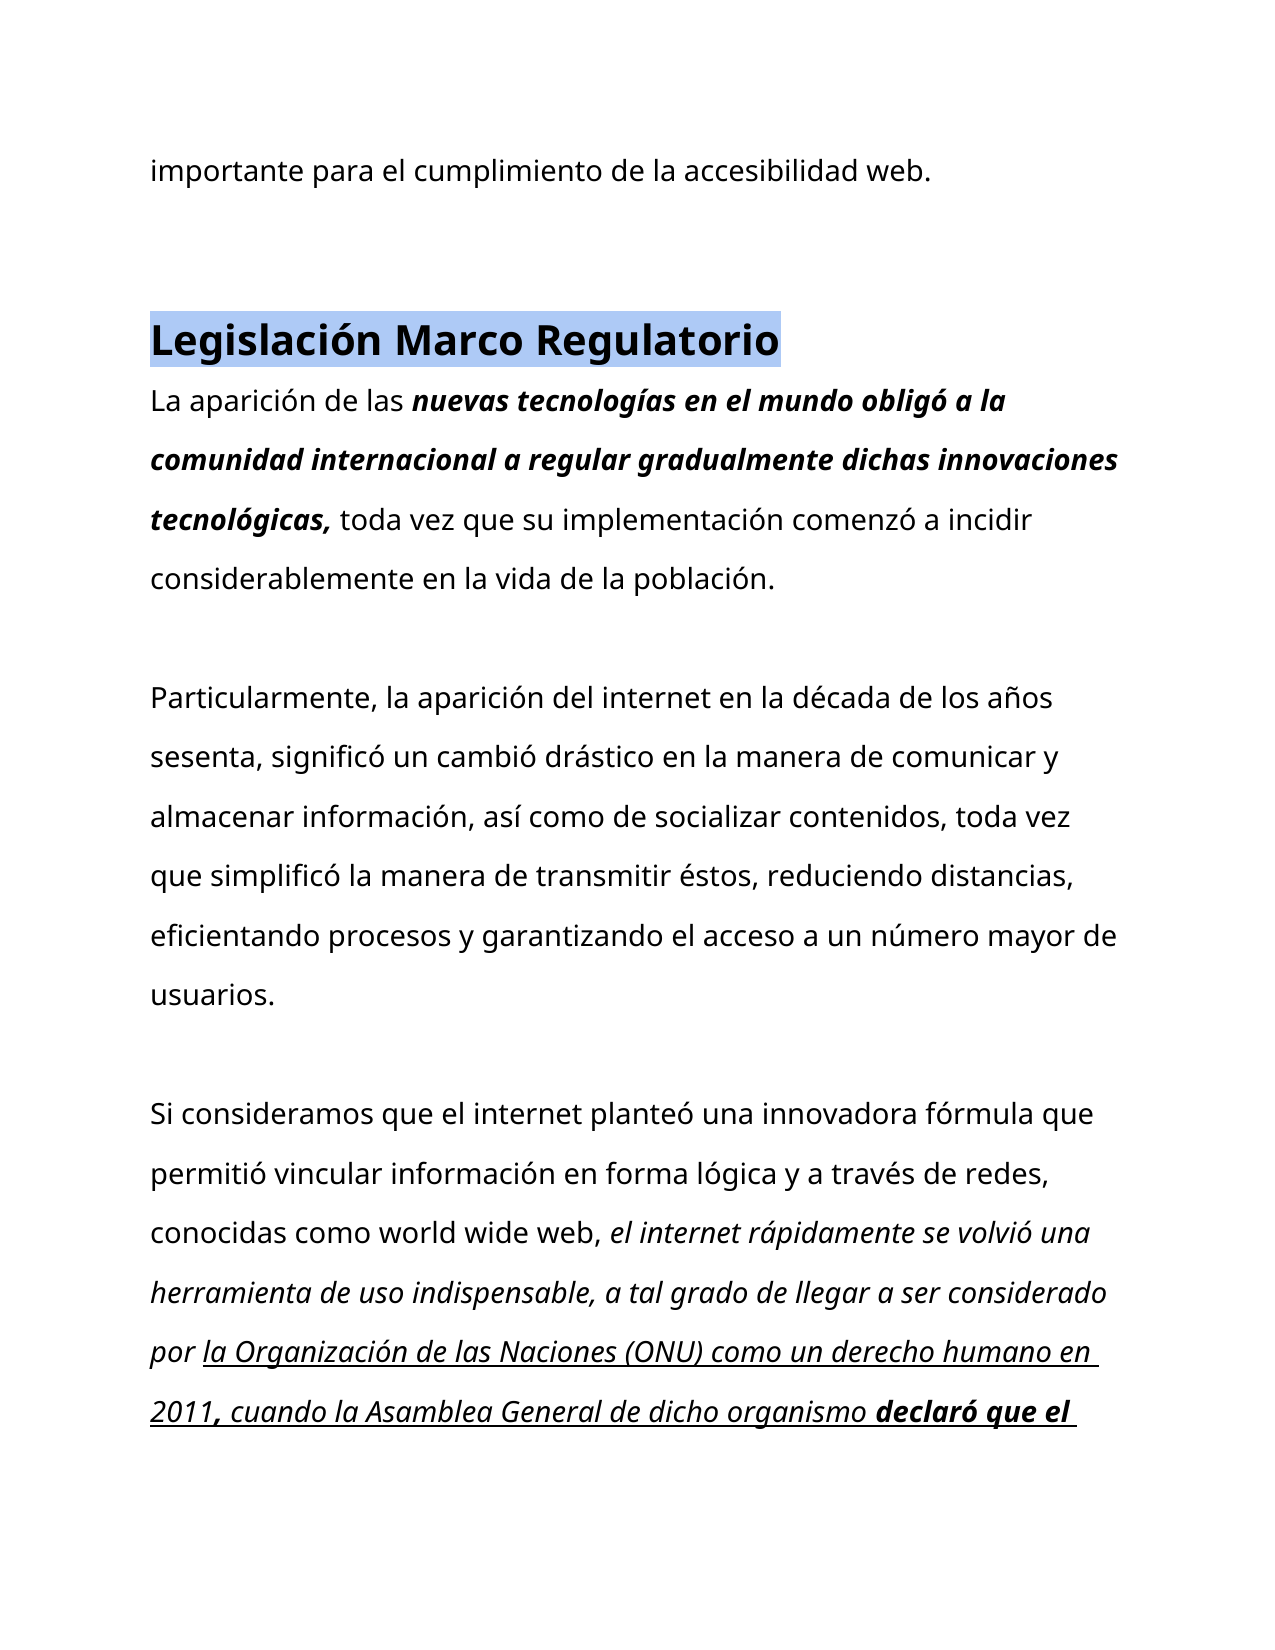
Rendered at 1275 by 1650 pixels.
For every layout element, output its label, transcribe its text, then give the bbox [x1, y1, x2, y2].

text Si consideramos que el internet planteó una innovadora fórmula que permitió vincular información en forma lógica y a través de redes, conocidas como world wide web, el internet rápidamente se volvió una herramienta de uso indispensable, a tal grado de llegar a ser considerado por la Organización de las Naciones (ONU) como un derecho humano en 2011, cuando la Asamblea General de dicho organismo declaró que el [150, 1094, 1125, 1431]
text importante para el cumplimiento de la accesibilidad web. [150, 150, 1125, 190]
text Particularmente, la aparición del internet en la década de los años sesenta, significó un cambió drástico en la manera de comunicar y almacenar información, así como de socializar contenidos, toda vez que simplificó la manera de transmitir éstos, reduciendo distancias, eficientando procesos y garantizando el acceso a un número mayor de usuarios. [150, 677, 1125, 1014]
subtitle Legislación Marco Regulatorio [781, 311, 1125, 367]
text La aparición de las nuevas tecnologías en el mundo obligó a la comunidad internacional a regular gradualmente dichas innovaciones tecnológicas, toda vez que su implementación comenzó a incidir considerablemente en la vida de la población. [150, 380, 1125, 598]
